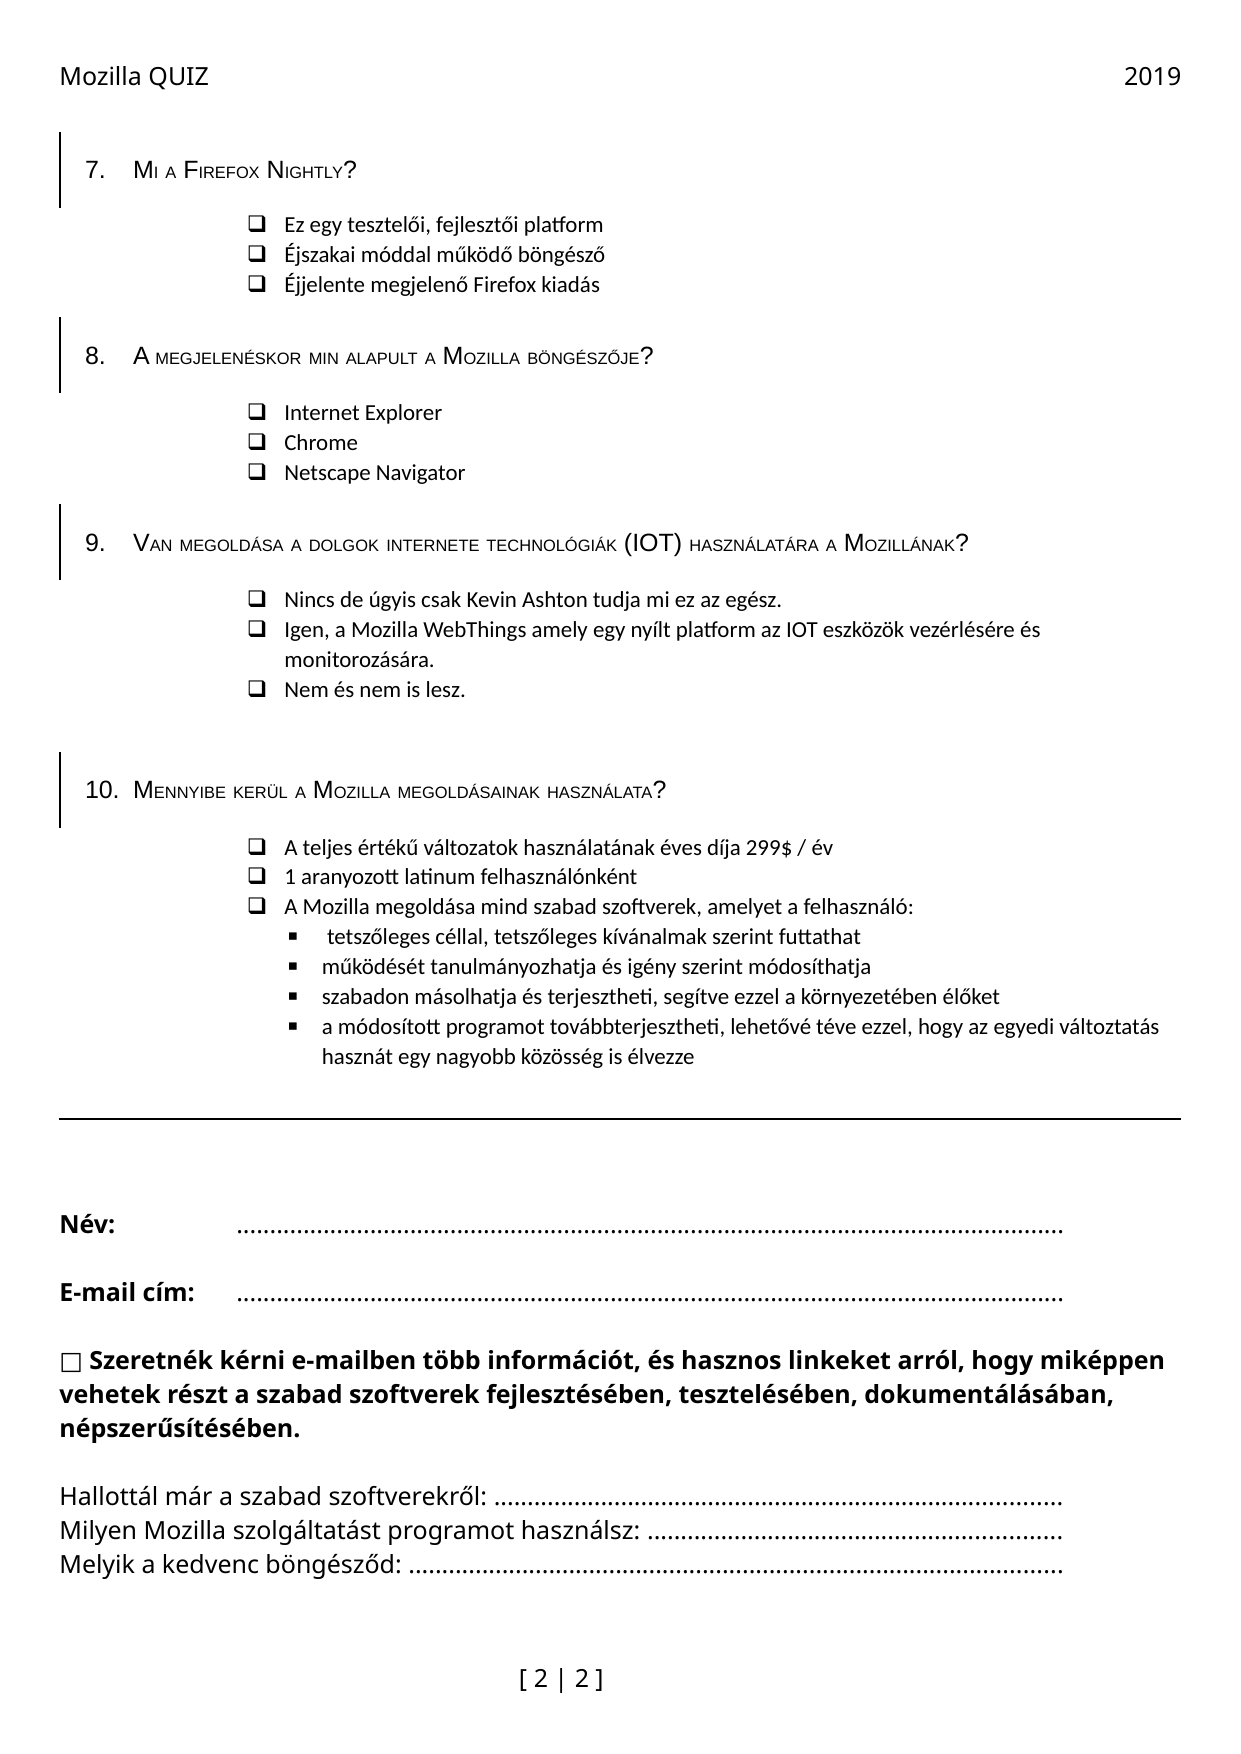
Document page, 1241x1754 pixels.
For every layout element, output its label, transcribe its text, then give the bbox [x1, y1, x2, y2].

list Nincs de úgyis csak Kevin Ashton tudja mi ez az egész. [247, 585, 1181, 613]
text Milyen Mozilla szolgáltatást programot használsz: [59, 1513, 1181, 1547]
list Internet Explorer [247, 398, 1181, 426]
list szabadon másolhatja és terjesztheti, segítve ezzel a környezetében élőket [284, 982, 1181, 1010]
text Melyik a kedvenc böngésződ: [59, 1547, 1181, 1581]
list a módosított programot továbbterjesztheti, lehetővé téve ezzel, hogy az egyedi változtatás hasznát egy nagyobb közösség is élvezze [284, 1012, 1181, 1070]
list A teljes értékű változatok használatának éves díja 299$ / év [247, 833, 1181, 861]
list Chrome [247, 428, 1181, 456]
list Nem és nem is lesz. [247, 675, 1181, 703]
text E-mail cím: [59, 1274, 1181, 1308]
list A Mozilla megoldása mind szabad szoftverek, amelyet a felhasználó: [247, 892, 1181, 920]
text □ Szeretnék kérni e-mailben több információt, és hasznos linkeket arról, hogy miképpen vehetek részt a szabad szoftverek fejlesztésében, tesztelésében, dokumentálásában, népszerűsítésében. [59, 1342, 1181, 1445]
text Hallottál már a szabad szoftverekről: [59, 1479, 1181, 1513]
text Név: [59, 1206, 1181, 1240]
list Netscape Navigator [247, 458, 1181, 486]
list Ez egy tesztelői, fejlesztői platform [247, 211, 1181, 239]
text 7. Mi a Firefox Nightly? [61, 132, 1181, 208]
list 1 aranyozott latinum felhasználónként [247, 862, 1181, 891]
list Éjszakai móddal működő böngésző [247, 241, 1181, 268]
list Éjjelente megjelenő Firefox kiadás [247, 270, 1181, 298]
list Igen, a Mozilla WebThings amely egy nyílt platform az IOT eszközök vezérlésére és monitorozására. [247, 615, 1181, 673]
list 10. Mennyibe kerül a Mozilla megoldásainak használata? [61, 752, 1181, 828]
list 8. A megjelenéskor min alapult a Mozilla böngészője? [61, 317, 1181, 393]
list 9. Van megoldása a dolgok internete technológiák (IOT) használatára a Mozillának? [61, 504, 1181, 580]
list tetszőleges céllal, tetszőleges kívánalmak szerint futtathat [284, 922, 1181, 950]
list működését tanulmányozhatja és igény szerint módosíthatja [284, 952, 1181, 980]
